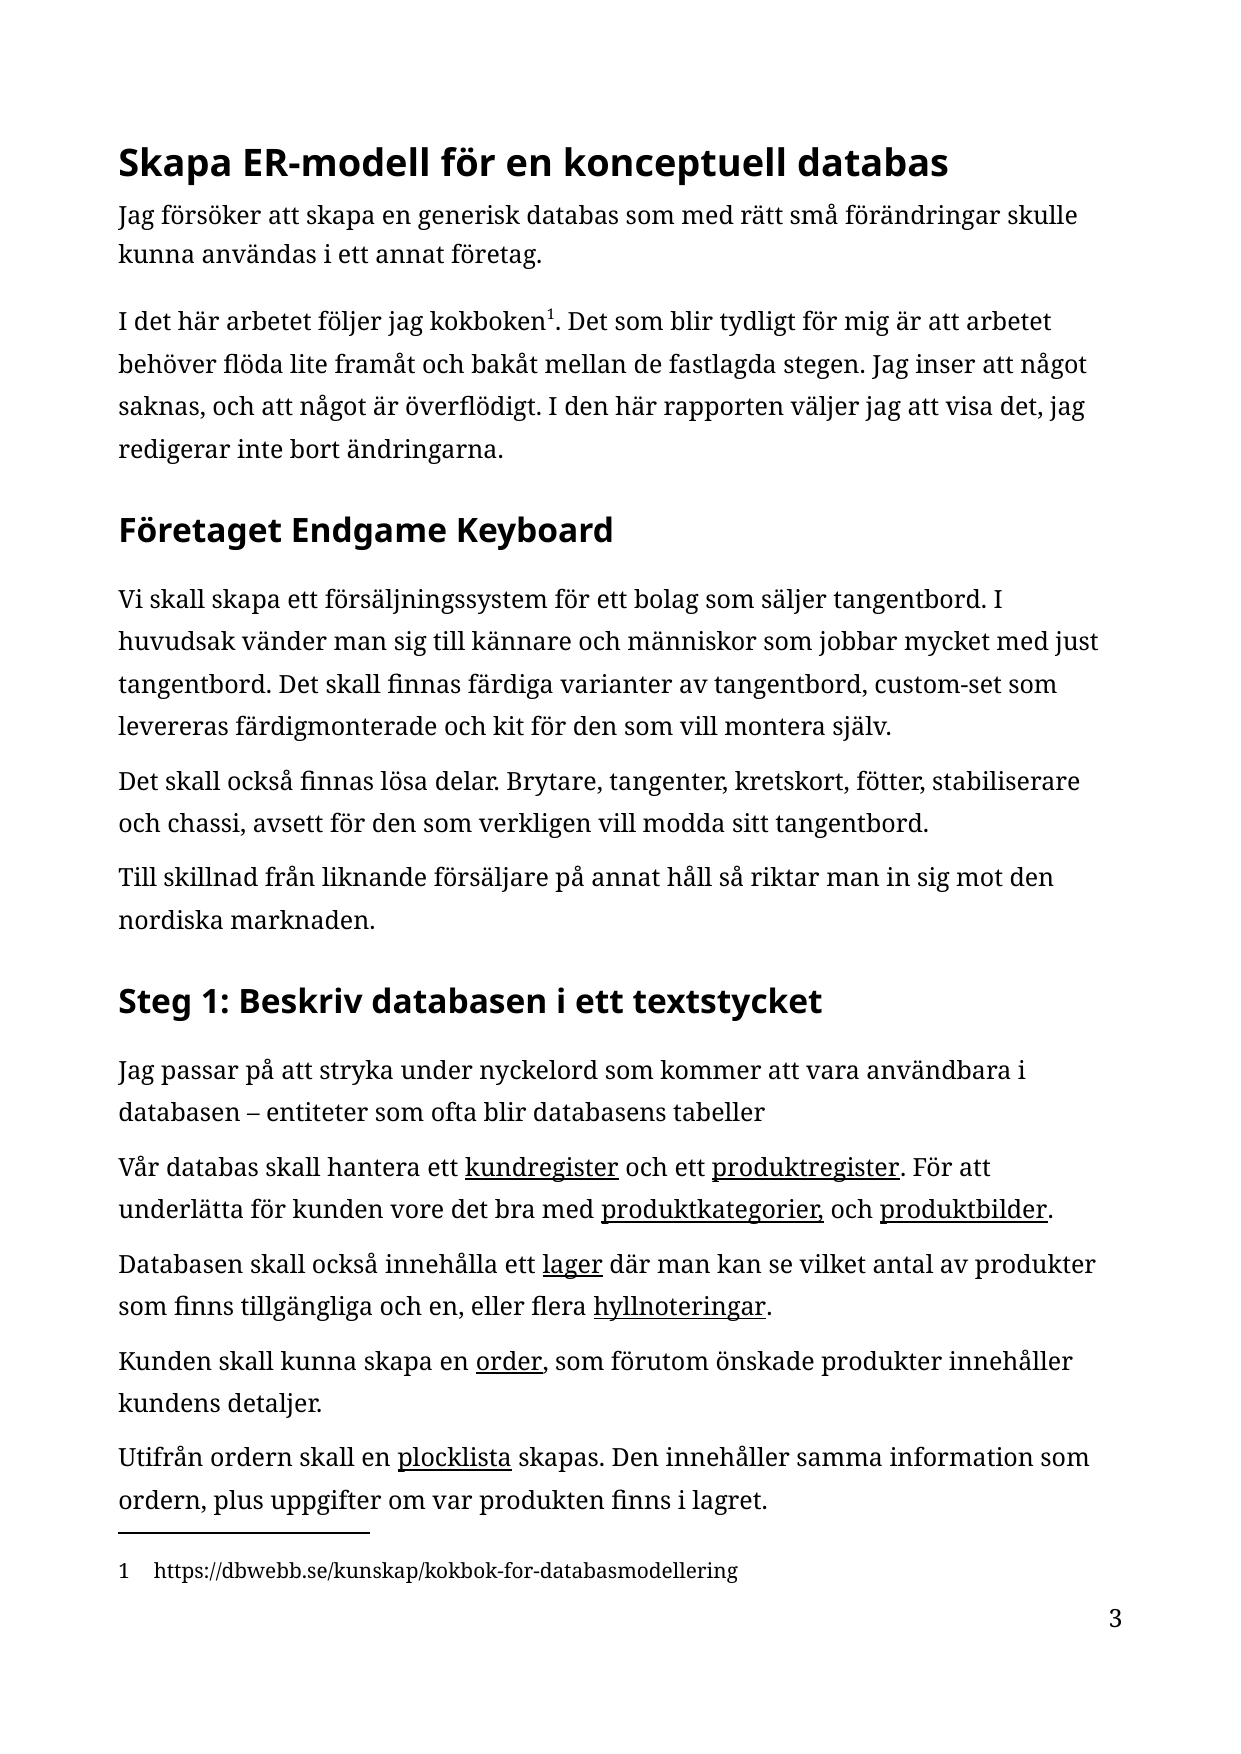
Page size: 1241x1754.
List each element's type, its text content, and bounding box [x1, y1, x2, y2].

text Utifrån ordern skall en plocklista skapas. Den innehåller samma information som ordern, plus uppgifter om var produkten finns i lagret. [118, 1433, 1122, 1518]
text Till skillnad från liknande försäljare på annat håll så riktar man in sig mot den nordiska marknaden. [118, 853, 1122, 938]
text I det här arbetet följer jag kokboken. Det som blir tydligt för mig är att arbetet behöver flöda lite framåt och bakåt mellan de fastlagda stegen. Jag inser att något saknas, och att något är överflödigt. I den här rapporten väljer jag att visa det, jag redigerar inte bort ändringarna. [118, 297, 1122, 467]
text Vår databas skall hantera ett kundregister och ett produktregister. För att underlätta för kunden vore det bra med produktkategorier, och produktbilder. [118, 1142, 1122, 1227]
text Jag försöker att skapa en generisk databas som med rätt små förändringar skulle kunna användas i ett annat företag. [118, 198, 1122, 271]
text Jag passar på att stryka under nyckelord som kommer att vara användbara i databasen – entiteter som ofta blir databasens tabeller [118, 1045, 1122, 1130]
text Det skall också finnas lösa delar. Brytare, tangenter, kretskort, fötter, stabiliserare och chassi, avsett för den som verkligen vill modda sitt tangentbord. [118, 756, 1122, 841]
subtitle Steg 1: Beskriv databasen i ett textstycket [118, 979, 1122, 1022]
text Databasen skall också innehålla ett lager där man kan se vilket antal av produkter som finns tillgängliga och en, eller flera hyllnoteringar. [118, 1239, 1122, 1324]
text https://dbwebb.se/kunskap/kokbok-for-databasmodellering [118, 1545, 1122, 1587]
subtitle Skapa ER-modell för en konceptuell databas [118, 143, 1122, 185]
text Kunden skall kunna skapa en order, som förutom önskade produkter innehåller kundens detaljer. [118, 1336, 1122, 1421]
text Vi skall skapa ett försäljningssystem för ett bolag som säljer tangentbord. I huvudsak vänder man sig till kännare och människor som jobbar mycket med just tangentbord. Det skall finnas färdiga varianter av tangentbord, custom-set som levereras färdigmonterade och kit för den som vill montera själv. [118, 574, 1122, 744]
subtitle Företaget Endgame Keyboard [118, 508, 1122, 551]
